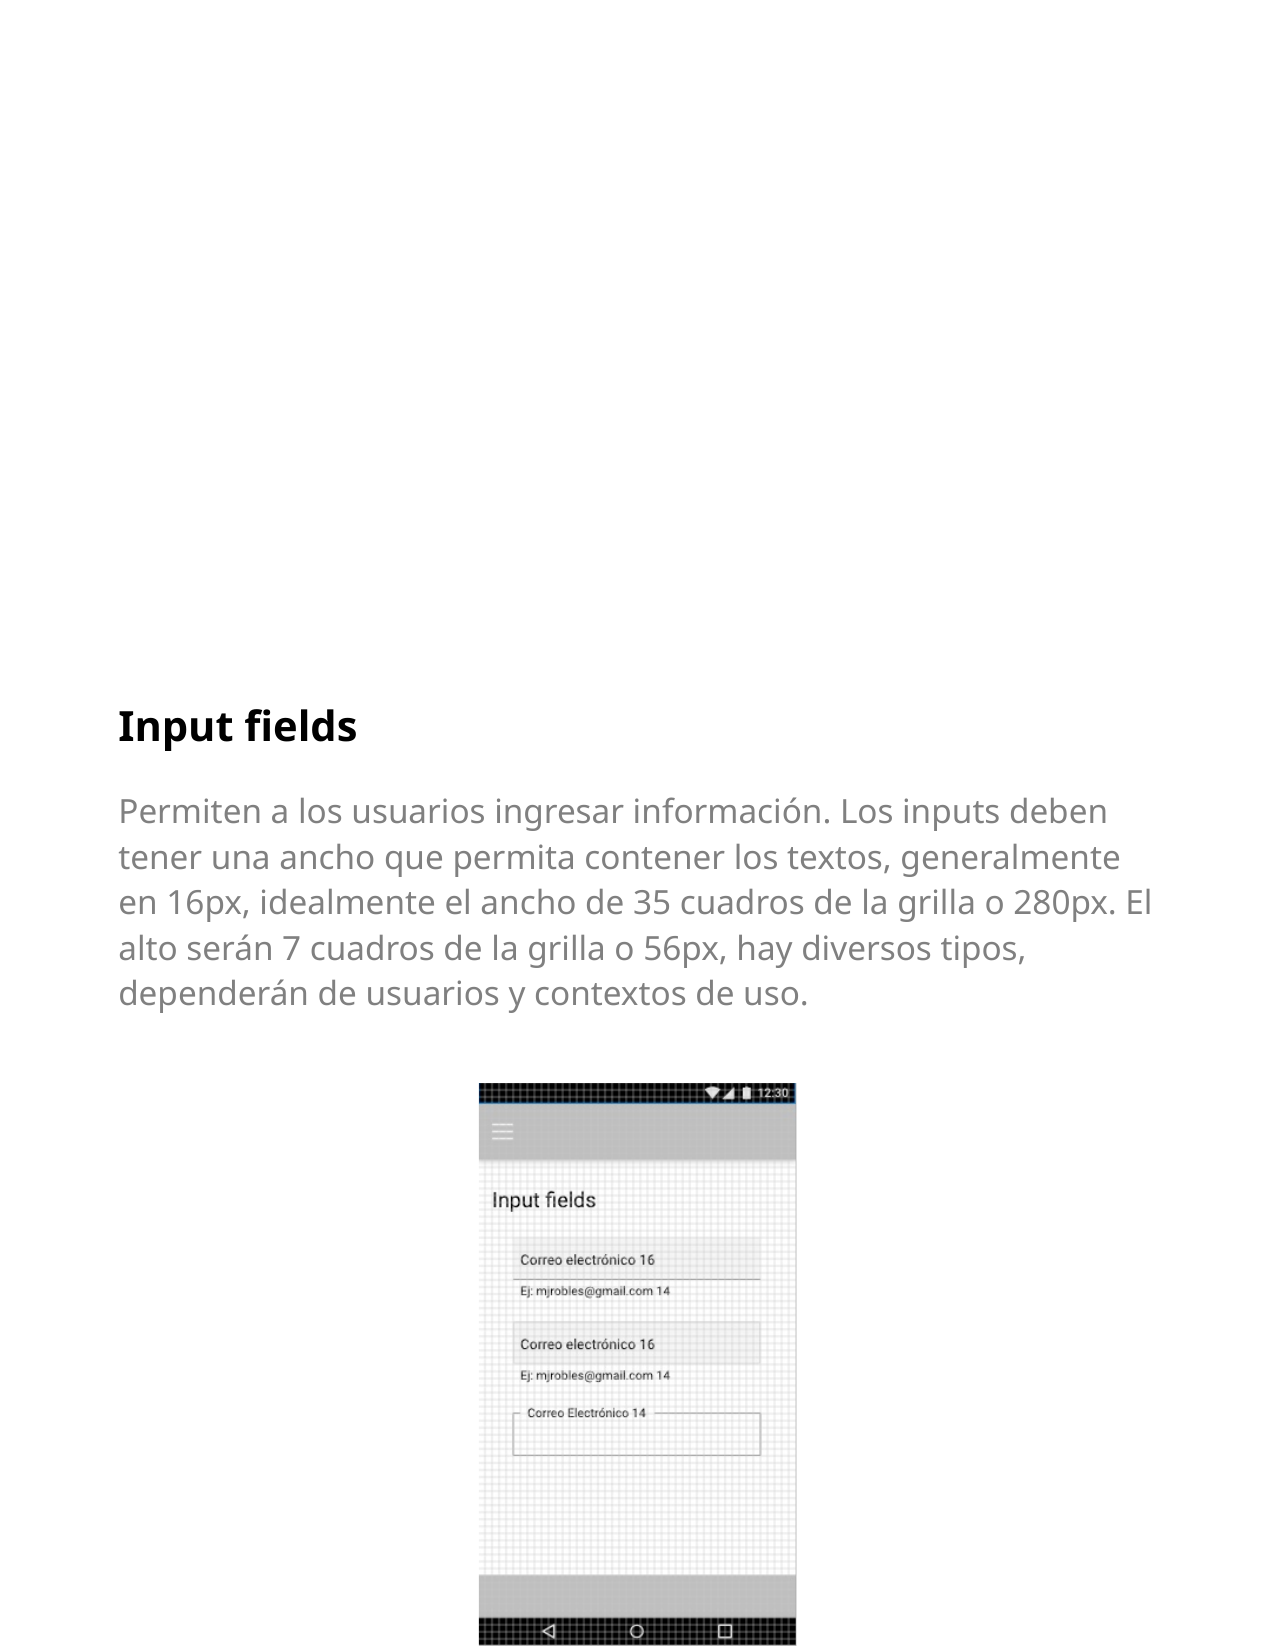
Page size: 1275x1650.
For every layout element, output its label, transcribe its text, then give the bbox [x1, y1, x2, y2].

text Input fields [118, 697, 1157, 754]
text Permiten a los usuarios ingresar información. Los inputs deben tener una ancho que permita contener los textos, generalmente en 16px, idealmente el ancho de 35 cuadros de la grilla o 280px. El alto serán 7 cuadros de la grilla o 56px, hay diversos tipos, dependerán de usuarios y contextos de uso. [118, 788, 1157, 1015]
picture [478, 1083, 797, 1646]
